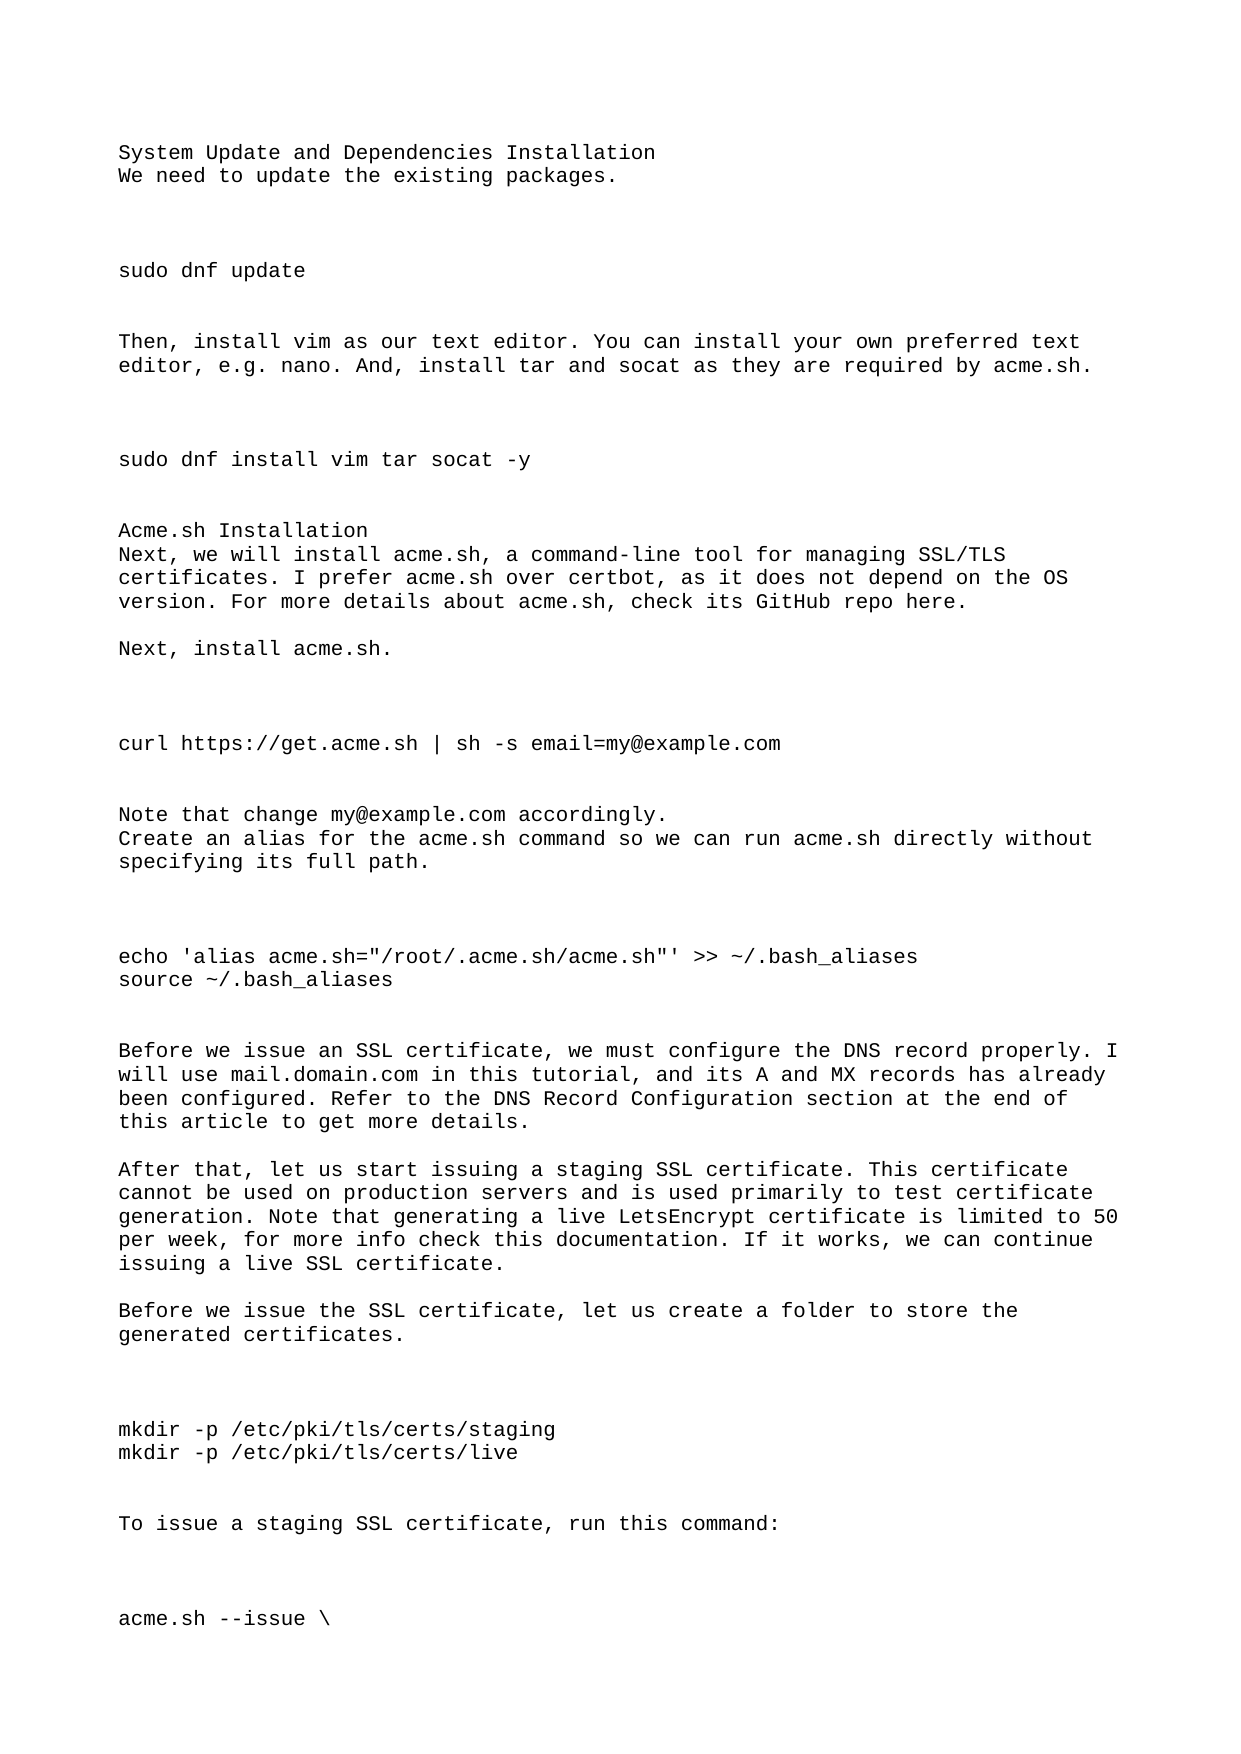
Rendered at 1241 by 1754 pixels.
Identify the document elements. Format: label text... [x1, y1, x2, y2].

text Before we issue an SSL certificate, we must configure the DNS record properly. I will use mail.domain.com in this tutorial, and its A and MX records has already been configured. Refer to the DNS Record Configuration section at the end of this article to get more details. [118, 1040, 1122, 1135]
text mkdir -p /etc/pki/tls/certs/staging [118, 1419, 1122, 1442]
text echo 'alias acme.sh="/root/.acme.sh/acme.sh"' >> ~/.bash_aliases [118, 946, 1122, 969]
text Then, install vim as our text editor. You can install your own preferred text editor, e.g. nano. And, install tar and socat as they are required by acme.sh. [118, 331, 1122, 378]
text We need to update the existing packages. [118, 165, 1122, 189]
text Create an alias for the acme.sh command so we can run acme.sh directly without specifying its full path. [118, 827, 1122, 875]
text sudo dnf install vim tar socat -y [118, 449, 1122, 473]
text Before we issue the SSL certificate, let us create a folder to store the generated certificates. [118, 1300, 1122, 1348]
text Acme.sh Installation [118, 520, 1122, 544]
text mkdir -p /etc/pki/tls/certs/live [118, 1442, 1122, 1466]
text source ~/.bash_aliases [118, 969, 1122, 993]
text Note that change my@example.com accordingly. [118, 804, 1122, 827]
text System Update and Dependencies Installation [118, 142, 1122, 165]
text sudo dnf update [118, 260, 1122, 284]
text To issue a staging SSL certificate, run this command: [118, 1513, 1122, 1537]
text curl https://get.acme.sh | sh -s email=my@example.com [118, 733, 1122, 757]
text After that, let us start issuing a staging SSL certificate. This certificate cannot be used on production servers and is used primarily to test certificate generation. Note that generating a live LetsEncrypt certificate is limited to 50 per week, for more info check this documentation. If it works, we can continue issuing a live SSL certificate. [118, 1158, 1122, 1277]
text Next, install acme.sh. [118, 638, 1122, 662]
text Next, we will install acme.sh, a command-line tool for managing SSL/TLS certificates. I prefer acme.sh over certbot, as it does not depend on the OS version. For more details about acme.sh, check its GitHub repo here. [118, 544, 1122, 615]
text acme.sh --issue \ [118, 1608, 1122, 1631]
